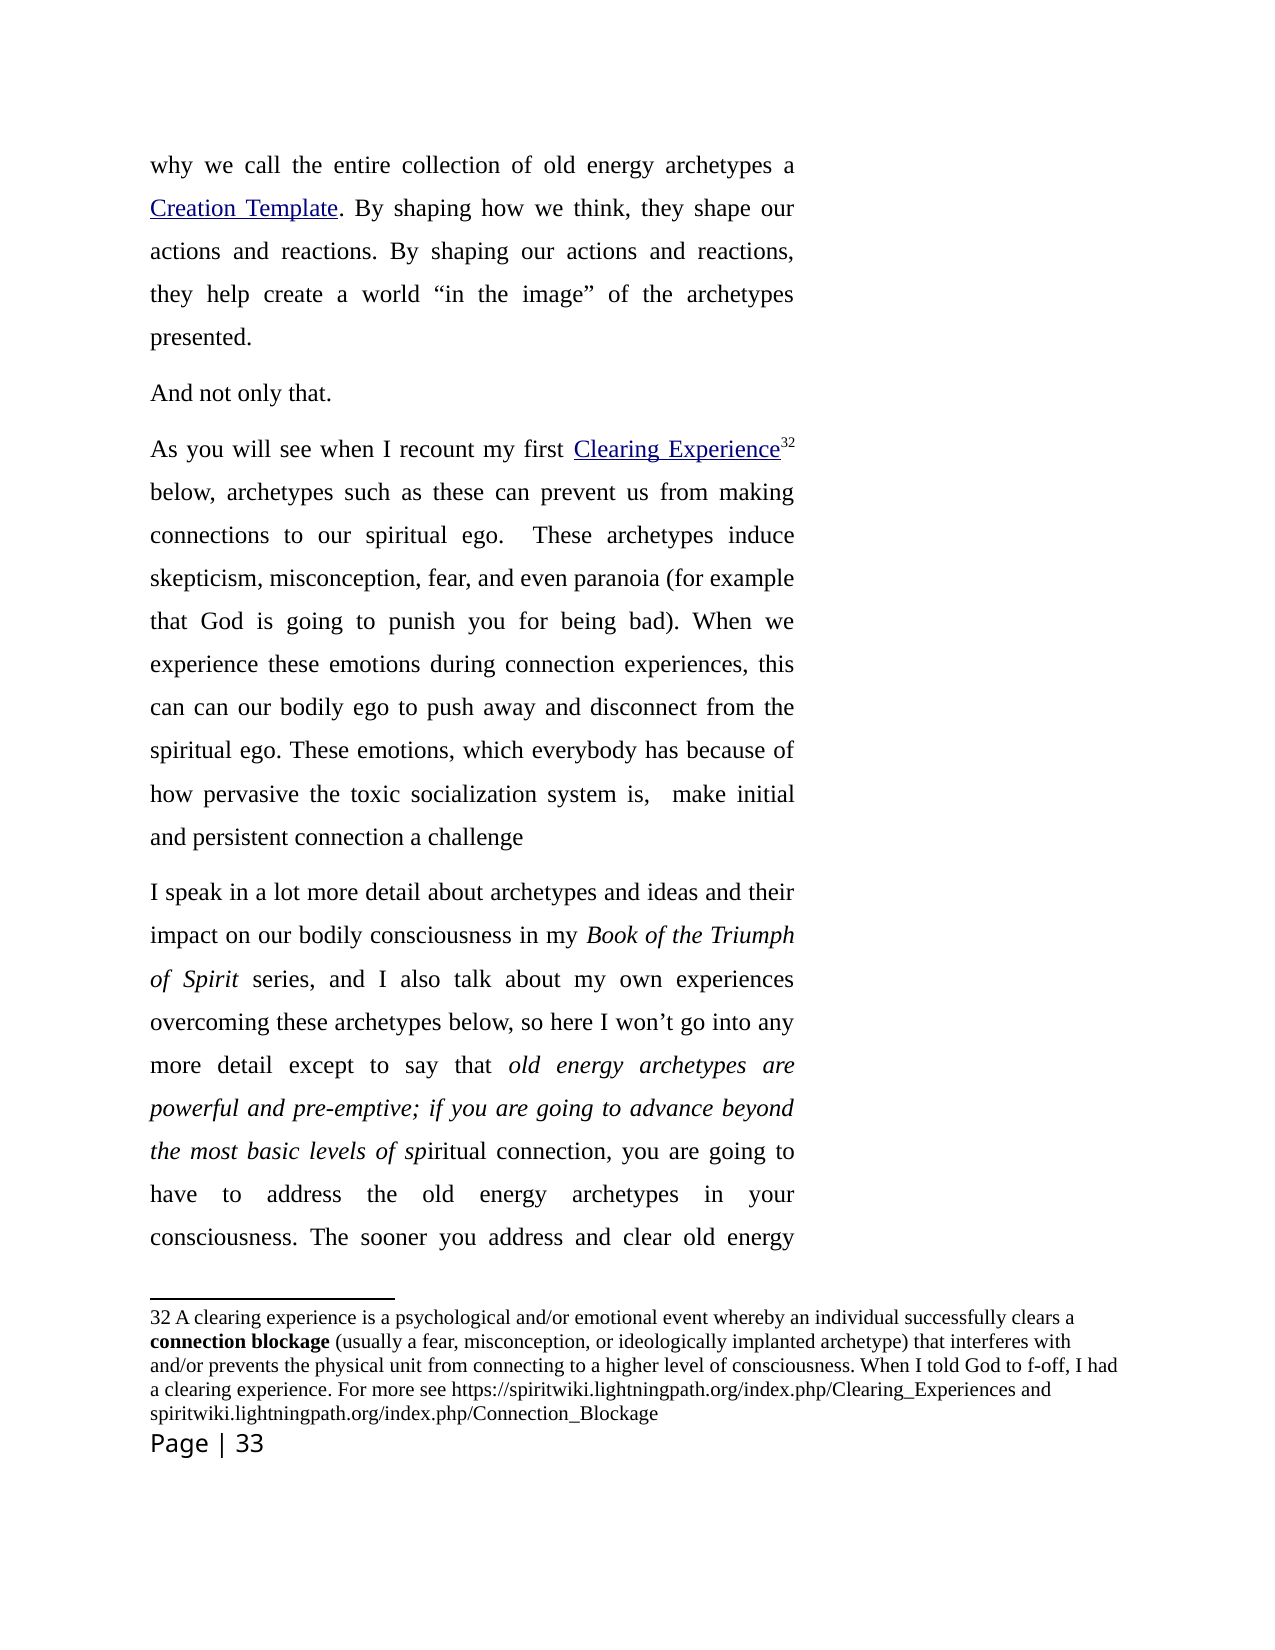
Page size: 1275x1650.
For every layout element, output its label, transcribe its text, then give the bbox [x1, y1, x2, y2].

text And not only that. [150, 378, 795, 407]
text why we call the entire collection of old energy archetypes a Creation Template. By shaping how we think, they shape our actions and reactions. By shaping our actions and reactions, they help create a world “in the image” of the archetypes presented. [150, 150, 795, 351]
text As you will see when I recount my first Clearing Experience below, archetypes such as these can prevent us from making connections to our spiritual ego. These archetypes induce skepticism, misconception, fear, and even paranoia (for example that God is going to punish you for being bad). When we experience these emotions during connection experiences, this can can our bodily ego to push away and disconnect from the spiritual ego. These emotions, which everybody has because of how pervasive the toxic socialization system is, make initial and persistent connection a challenge [150, 434, 795, 851]
text A clearing experience is a psychological and/or emotional event whereby an individual successfully clears a connection blockage (usually a fear, misconception, or ideologically implanted archetype) that interferes with and/or prevents the physical unit from connecting to a higher level of consciousness. When I told God to f-off, I had a clearing experience. For more see https://spiritwiki.lightningpath.org/index.php/Clearing_Experiences and spiritwiki.lightningpath.org/index.php/Connection_Blockage [150, 1305, 1125, 1425]
text I speak in a lot more detail about archetypes and ideas and their impact on our bodily consciousness in my Book of the Triumph of Spirit series, and I also talk about my own experiences overcoming these archetypes below, so here I won’t go into any more detail except to say that old energy archetypes are powerful and pre-emptive; if you are going to advance beyond the most basic levels of spiritual connection, you are going to have to address the old energy archetypes in your consciousness. The sooner you address and clear old energy [150, 877, 795, 1251]
